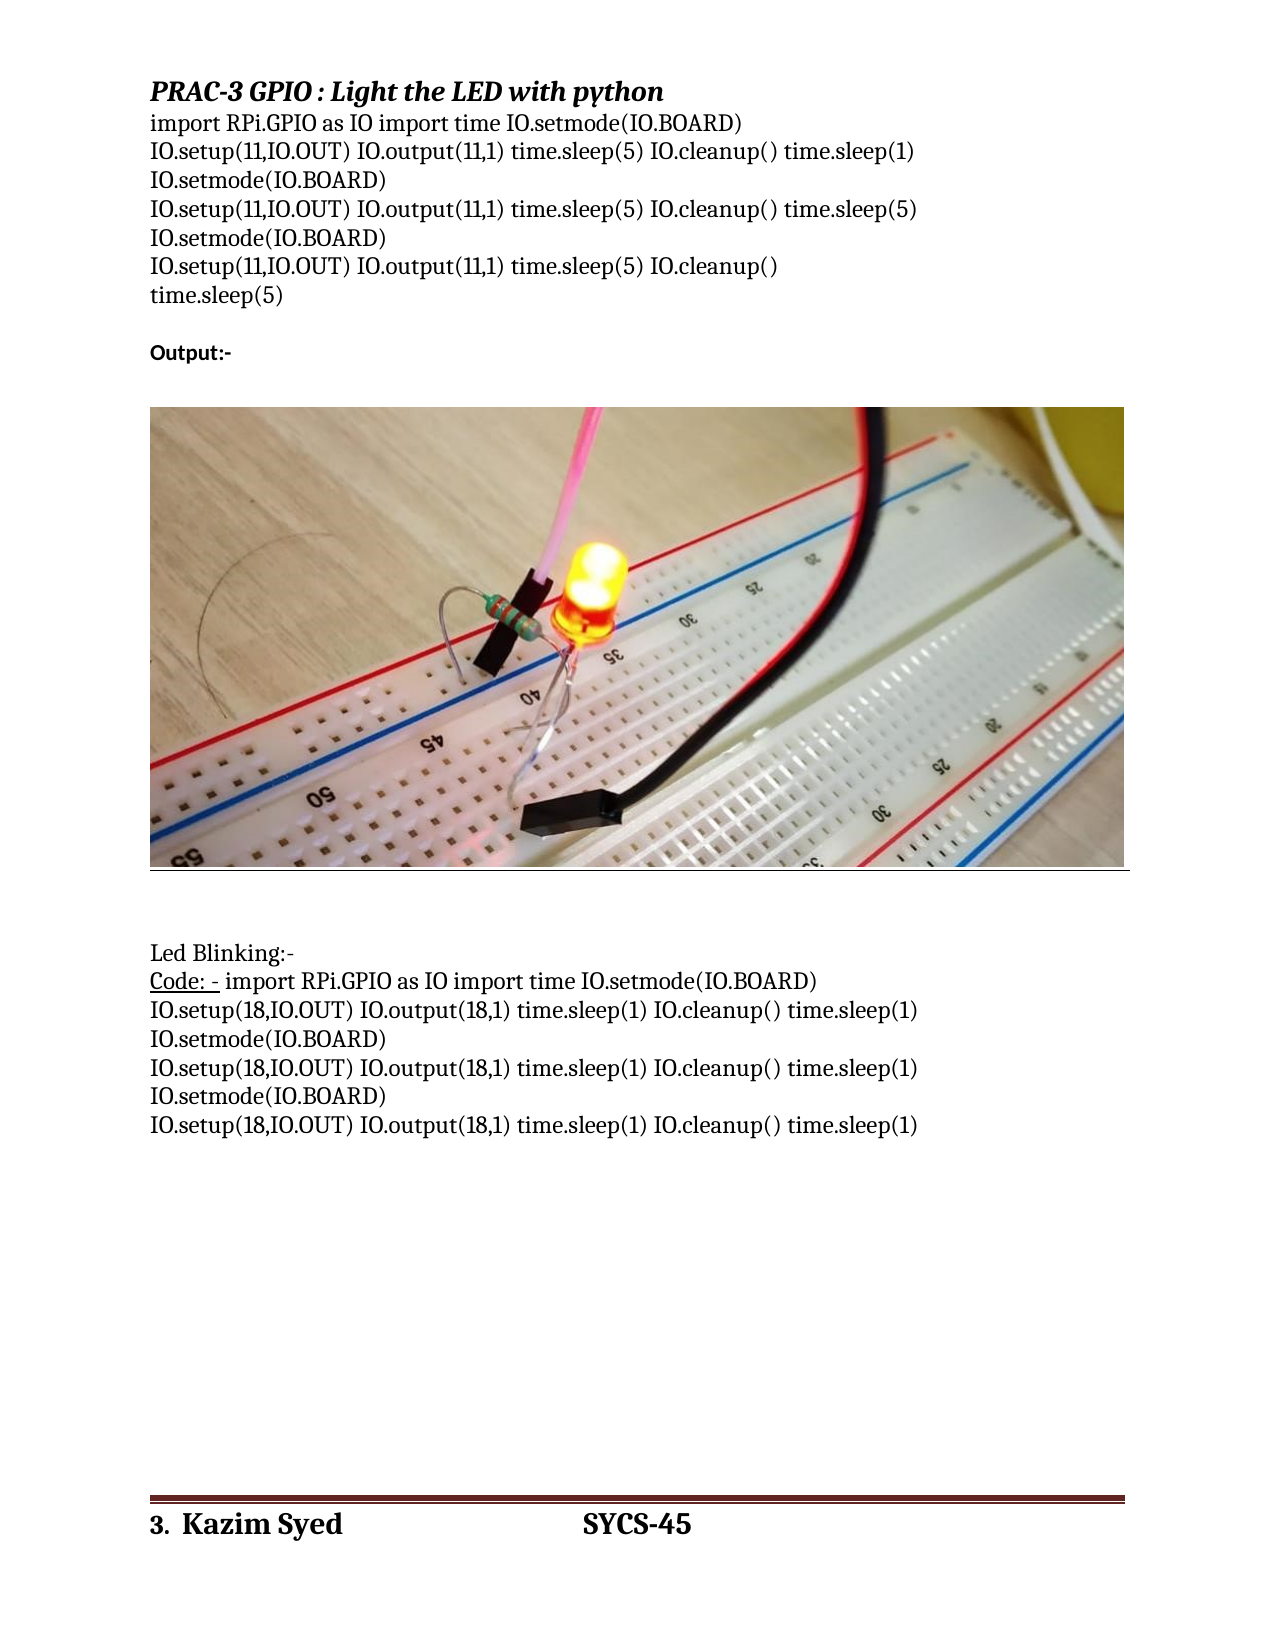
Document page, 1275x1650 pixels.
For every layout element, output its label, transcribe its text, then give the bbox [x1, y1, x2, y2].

text IO.setup(11,IO.OUT) IO.output(11,1) time.sleep(5) IO.cleanup() time.sleep(5) [150, 195, 1125, 223]
text Code: - import RPi.GPIO as IO import time IO.setmode(IO.BOARD) [150, 967, 1125, 996]
text IO.setup(18,IO.OUT) IO.output(18,1) time.sleep(1) IO.cleanup() time.sleep(1) IO.setmode(IO.BOARD) [150, 1053, 1125, 1111]
text IO.setup(18,IO.OUT) IO.output(18,1) time.sleep(1) IO.cleanup() time.sleep(1) IO.setmode(IO.BOARD) [150, 996, 1125, 1053]
text IO.setup(11,IO.OUT) IO.output(11,1) time.sleep(5) IO.cleanup() [150, 252, 1125, 281]
text time.sleep(5) [150, 281, 1125, 310]
text Led Blinking:- [150, 938, 1125, 967]
picture [150, 407, 1124, 867]
text IO.setup(18,IO.OUT) IO.output(18,1) time.sleep(1) IO.cleanup() time.sleep(1) [150, 1111, 1125, 1140]
text IO.setmode(IO.BOARD) [150, 223, 1125, 252]
text IO.setmode(IO.BOARD) [150, 166, 1125, 195]
text import RPi.GPIO as IO import time IO.setmode(IO.BOARD) [150, 108, 1125, 137]
text IO.setup(11,IO.OUT) IO.output(11,1) time.sleep(5) IO.cleanup() time.sleep(1) [150, 137, 1125, 166]
